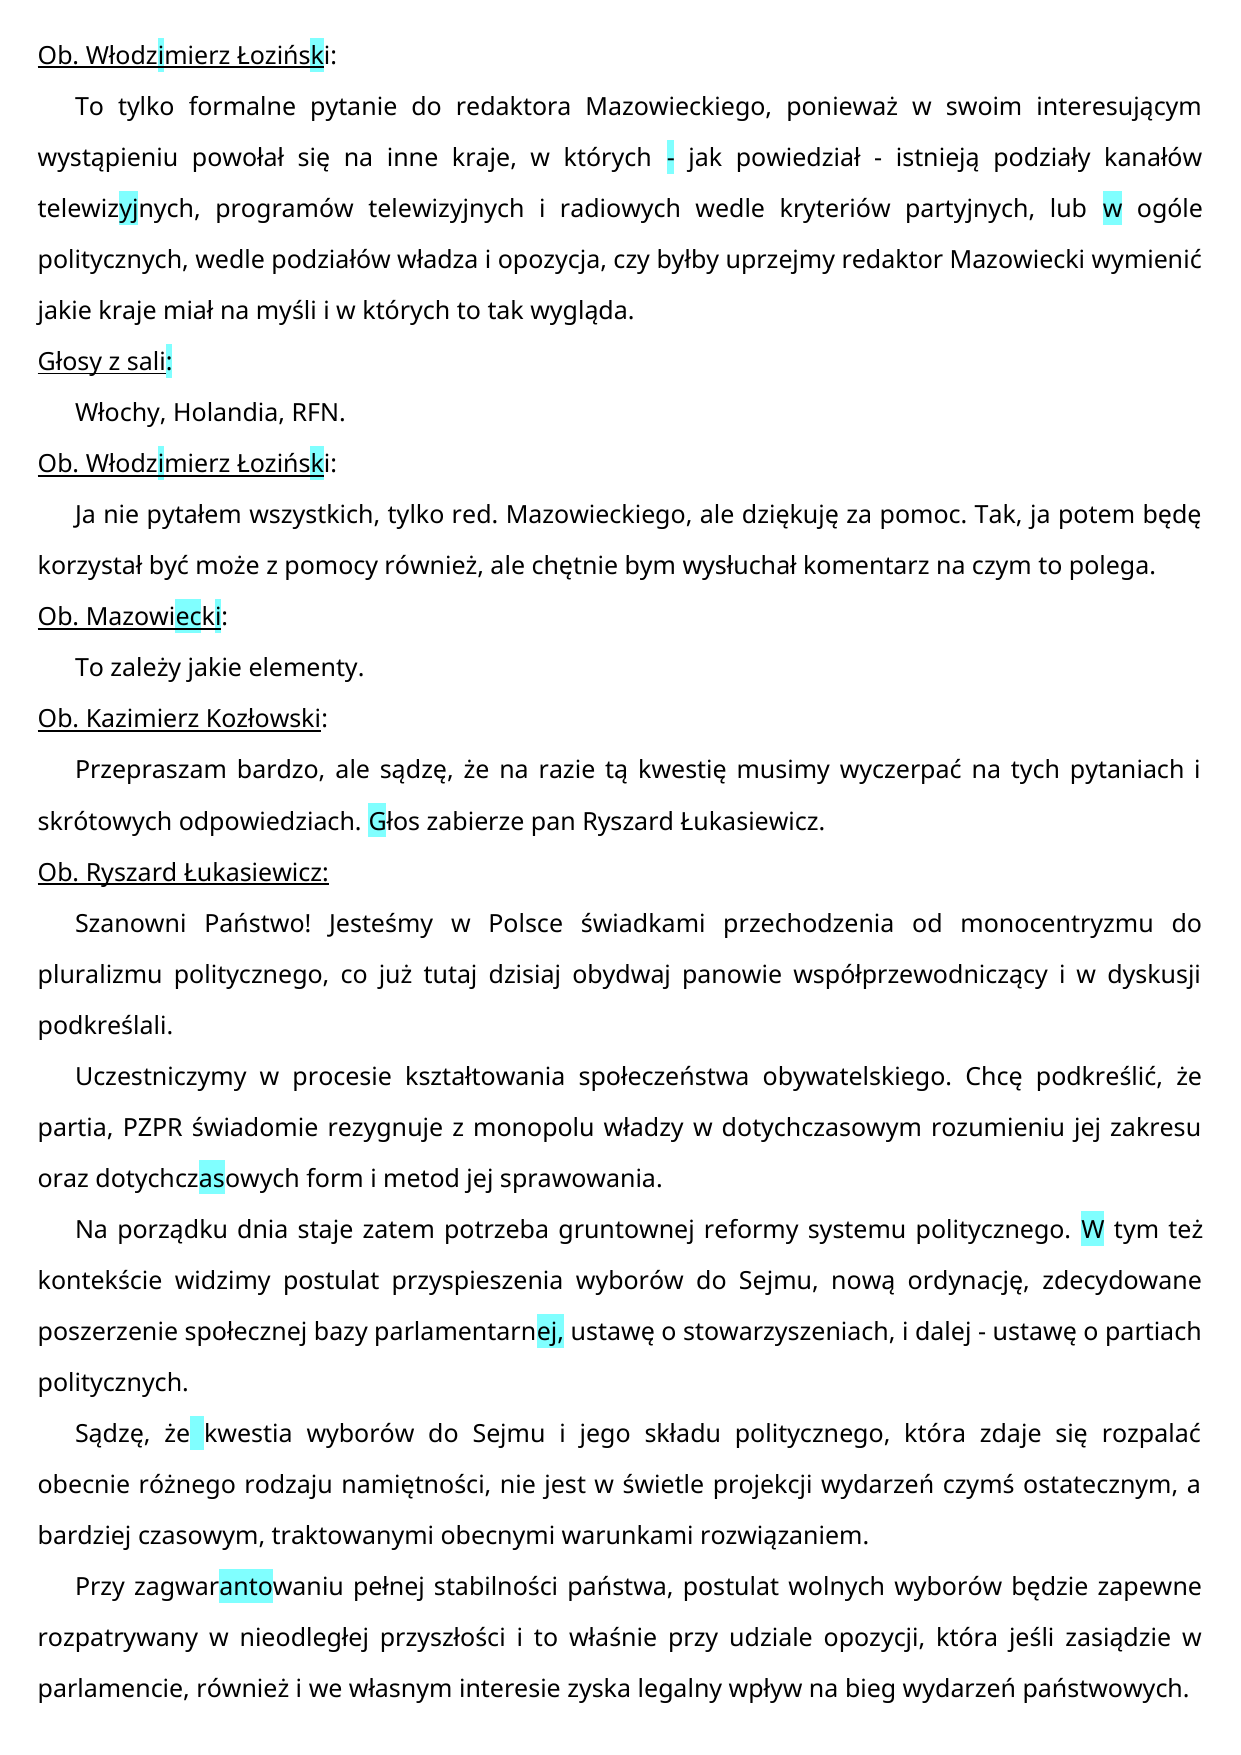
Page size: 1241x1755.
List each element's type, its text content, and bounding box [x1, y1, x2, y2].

text Ob. Włodzimierz Łoziński: [37, 37, 1203, 72]
text Przepraszam bardzo, ale sądzę, że na razie tą kwestię musimy wyczerpać na tych pytaniach i skrótowych odpowiedziach. Głos zabierze pan Ryszard Łukasiewicz. [37, 752, 1203, 837]
text Ob. Mazowiecki: [37, 599, 1203, 633]
text Sądzę, że kwestia wyborów do Sejmu i jego składu politycznego, która zdaje się rozpalać obecnie różnego rodzaju namiętności, nie jest w świetle projekcji wydarzeń czymś ostatecznym, a bardziej czasowym, traktowanymi obecnymi warunkami rozwiązaniem. [37, 1416, 1203, 1552]
text Na porządku dnia staje zatem potrzeba gruntownej reformy systemu politycznego. W tym też kontekście widzimy postulat przyspieszenia wyborów do Sejmu, nową ordynację, zdecydowane poszerzenie społecznej bazy parlamentarnej, ustawę o stowarzyszeniach, i dalej - ustawę o partiach politycznych. [37, 1211, 1203, 1399]
text Przy zagwarantowaniu pełnej stabilności państwa, postulat wolnych wyborów będzie zapewne rozpatrywany w nieodległej przyszłości i to właśnie przy udziale opozycji, która jeśli zasiądzie w parlamencie, również i we własnym interesie zyska legalny wpływ na bieg wydarzeń państwowych. [37, 1569, 1203, 1705]
text Ja nie pytałem wszystkich, tylko red. Mazowieckiego, ale dziękuję za pomoc. Tak, ja potem będę korzystał być może z pomocy również, ale chętnie bym wysłuchał komentarz na czym to polega. [37, 497, 1203, 582]
text Szanowni Państwo! Jesteśmy w Polsce świadkami przechodzenia od monocentryzmu do pluralizmu politycznego, co już tutaj dzisiaj obydwaj panowie współprzewodniczący i w dyskusji podkreślali. [37, 905, 1203, 1041]
text To zależy jakie elementy. [37, 650, 1203, 684]
text Ob. Kazimierz Kozłowski: [37, 701, 1203, 735]
text Uczestniczymy w procesie kształtowania społeczeństwa obywatelskiego. Chcę podkreślić, że partia, PZPR świadomie rezygnuje z monopolu władzy w dotychczasowym rozumieniu jej zakresu oraz dotychczasowych form i metod jej sprawowania. [37, 1058, 1203, 1194]
text Włochy, Holandia, RFN. [37, 395, 1203, 429]
text To tylko formalne pytanie do redaktora Mazowieckiego, ponieważ w swoim interesującym wystąpieniu powołał się na inne kraje, w których - jak powiedział - istnieją podziały kanałów telewizyjnych, programów telewizyjnych i radiowych wedle kryteriów partyjnych, lub w ogóle politycznych, wedle podziałów władza i opozycja, czy byłby uprzejmy redaktor Mazowiecki wymienić jakie kraje miał na myśli i w których to tak wygląda. [37, 88, 1203, 327]
text Ob. Ryszard Łukasiewicz: [37, 854, 1203, 888]
text Ob. Włodzimierz Łoziński: [37, 446, 1203, 480]
text Głosy z sali: [37, 344, 1203, 378]
